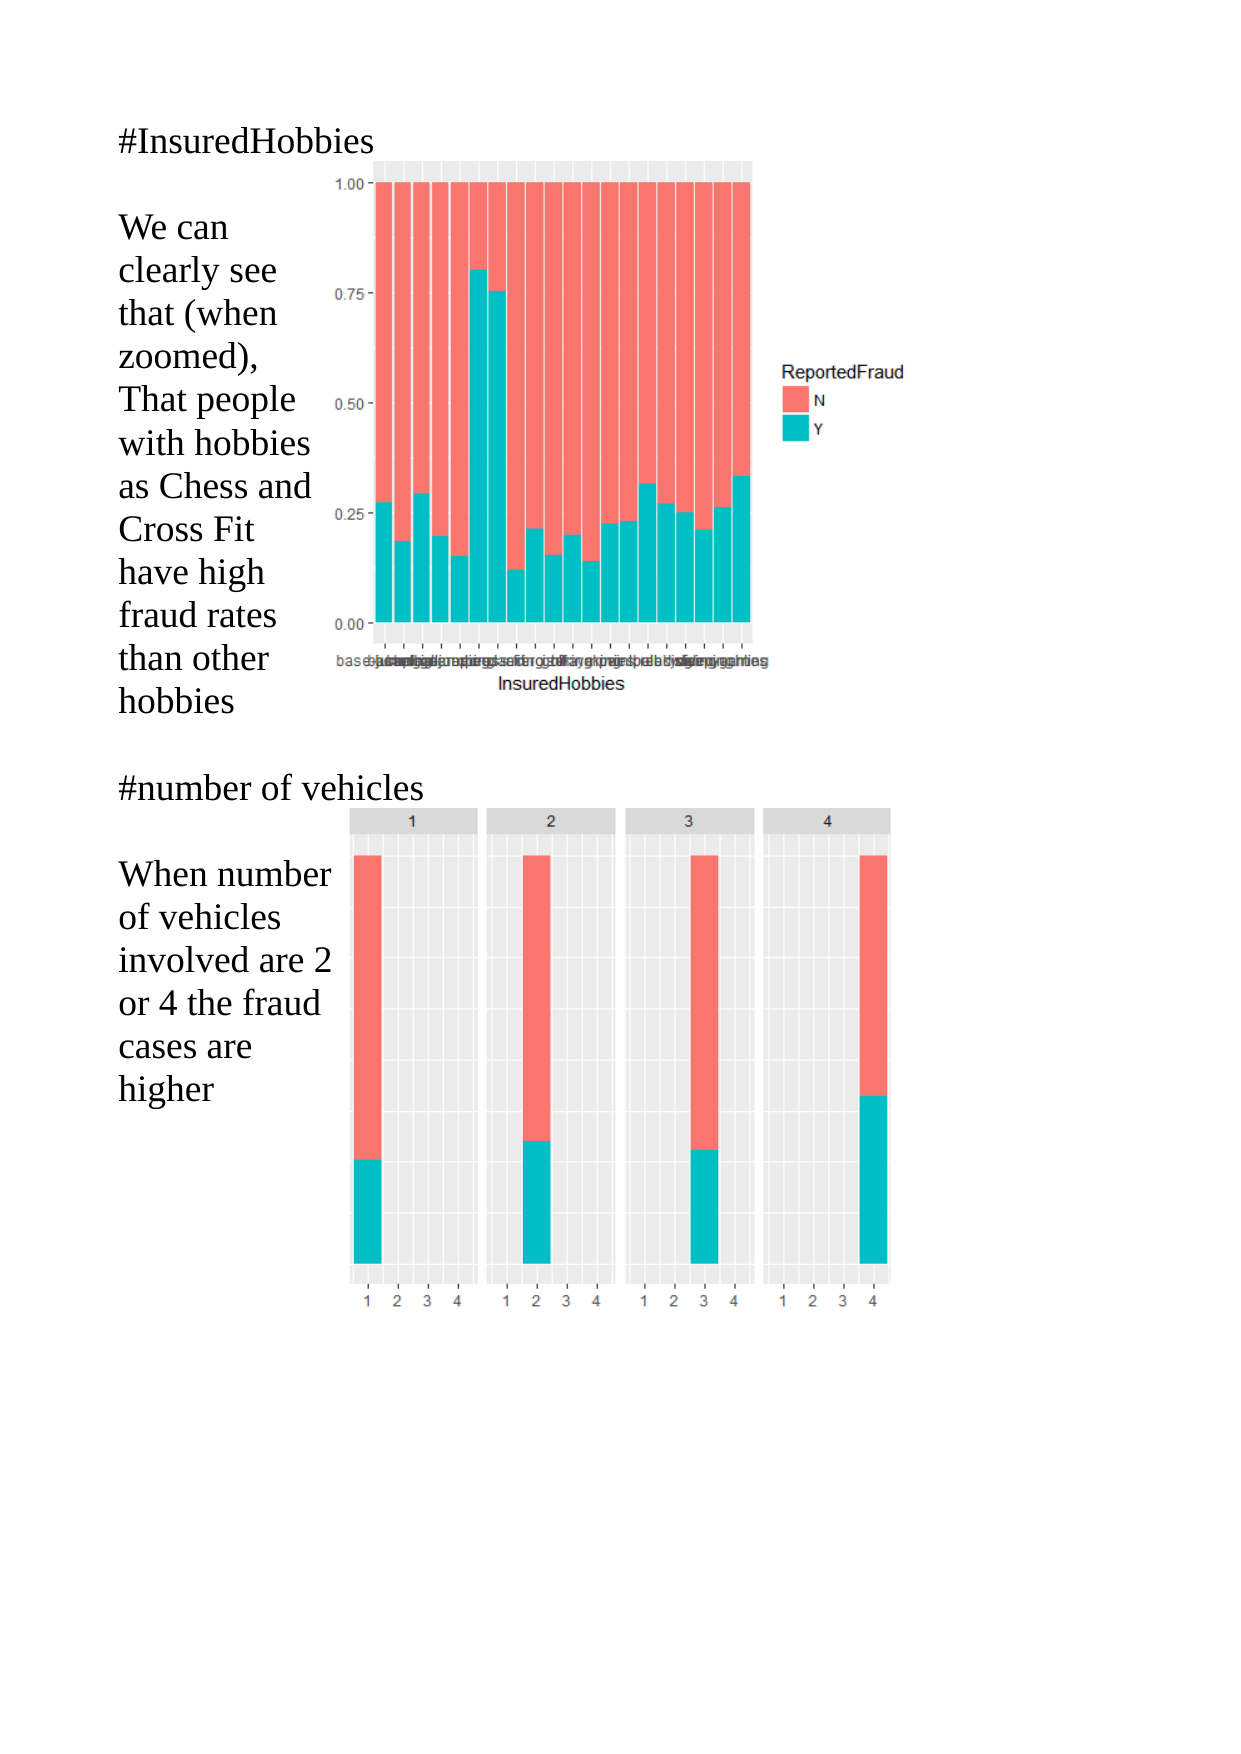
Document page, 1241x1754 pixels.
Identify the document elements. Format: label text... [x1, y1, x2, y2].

text We can clearly see that (when zoomed), [118, 204, 332, 377]
text [908, 204, 1122, 377]
picture [349, 808, 891, 1314]
picture [332, 161, 908, 695]
text That people with hobbies as Chess and Cross Fit have high fraud rates than other hobbies [118, 377, 1122, 722]
text #InsuredHobbies [118, 118, 1122, 161]
text #number of vehicles [118, 765, 1122, 808]
text When number of vehicles involved are 2 or 4 the fraud cases are higher [118, 851, 349, 1110]
text [891, 851, 1122, 1110]
